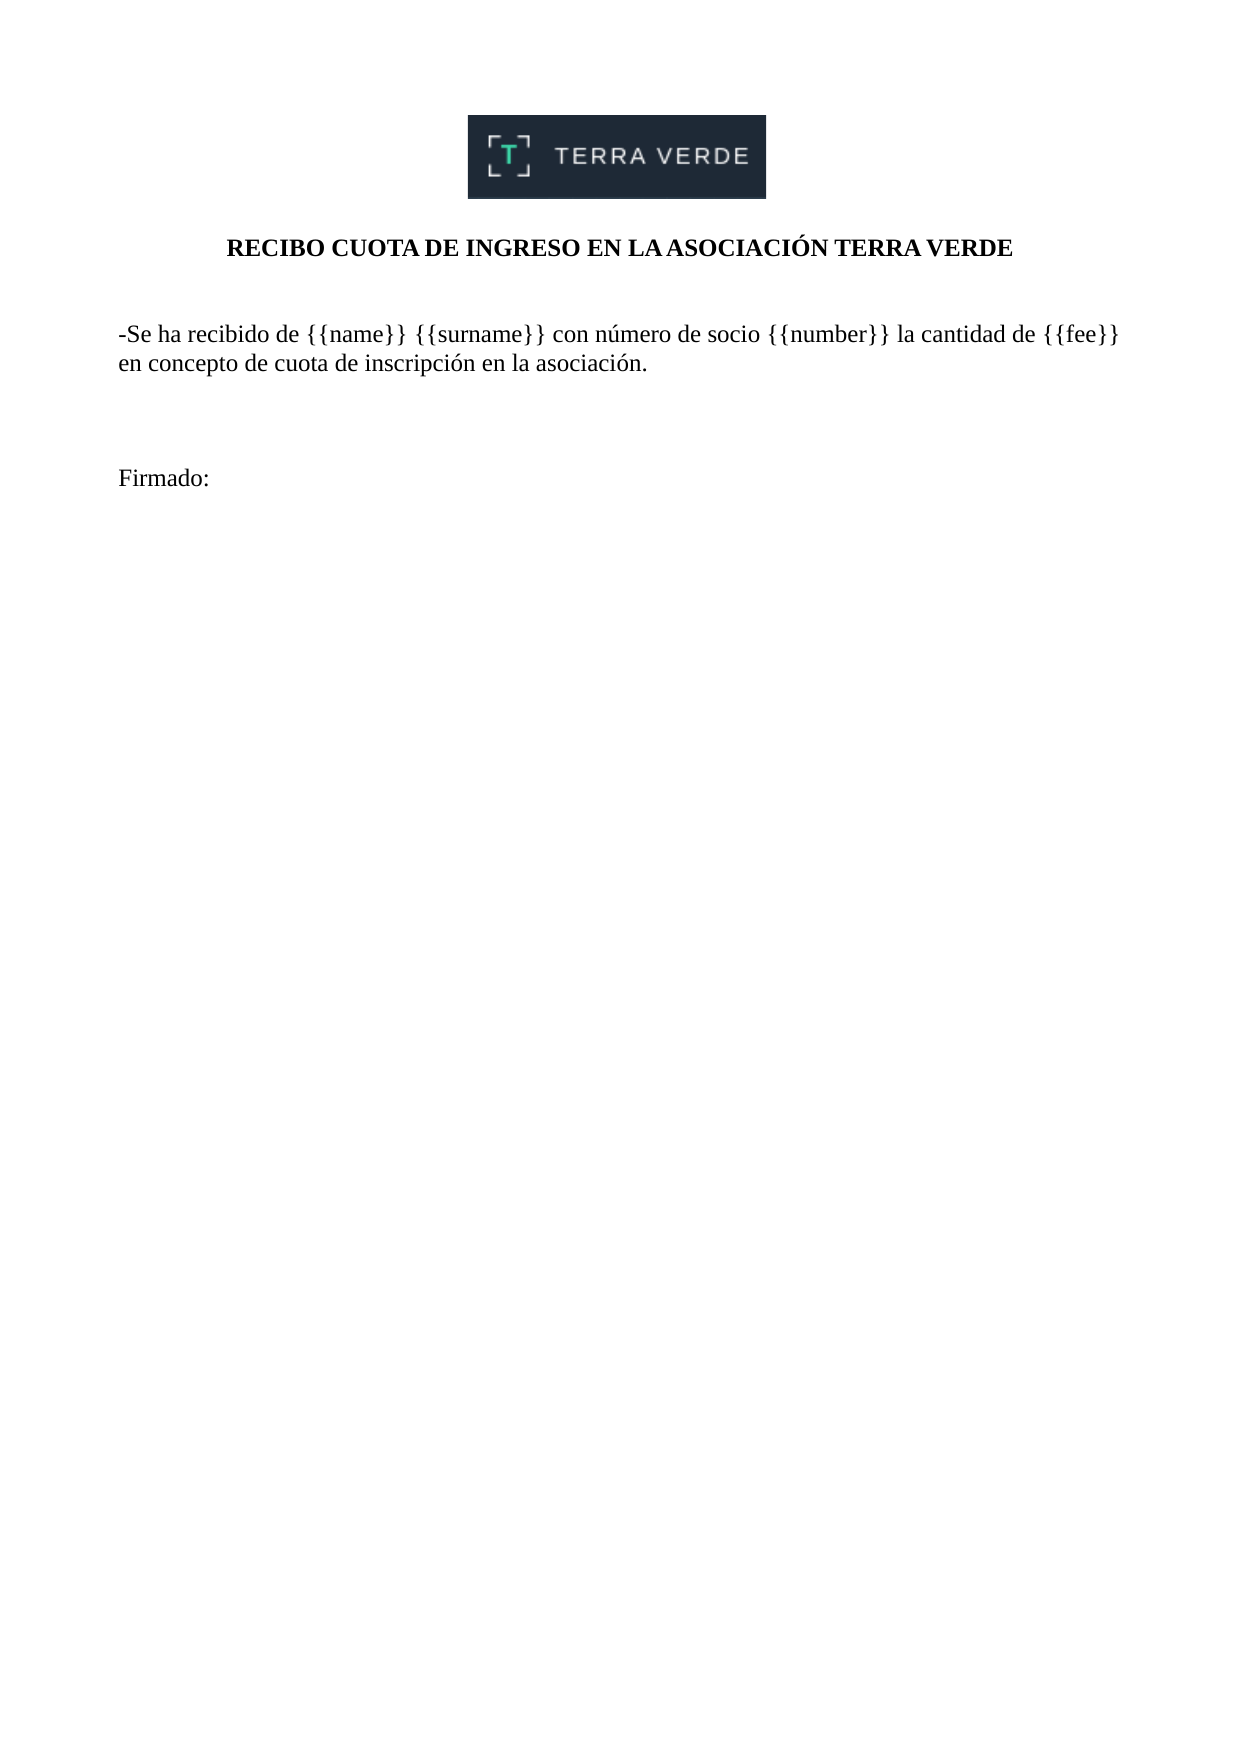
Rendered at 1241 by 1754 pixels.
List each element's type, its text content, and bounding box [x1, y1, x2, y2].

picture [467, 115, 767, 199]
text -Se ha recibido de {{name}} {{surname}} con número de socio {{number}} la cantidad de {{fee}} en concepto de cuota de inscripción en la asociación. [118, 319, 1122, 377]
text Firmado: [118, 463, 1122, 492]
text RECIBO CUOTA DE INGRESO EN LA ASOCIACIÓN TERRA VERDE [118, 233, 1122, 262]
